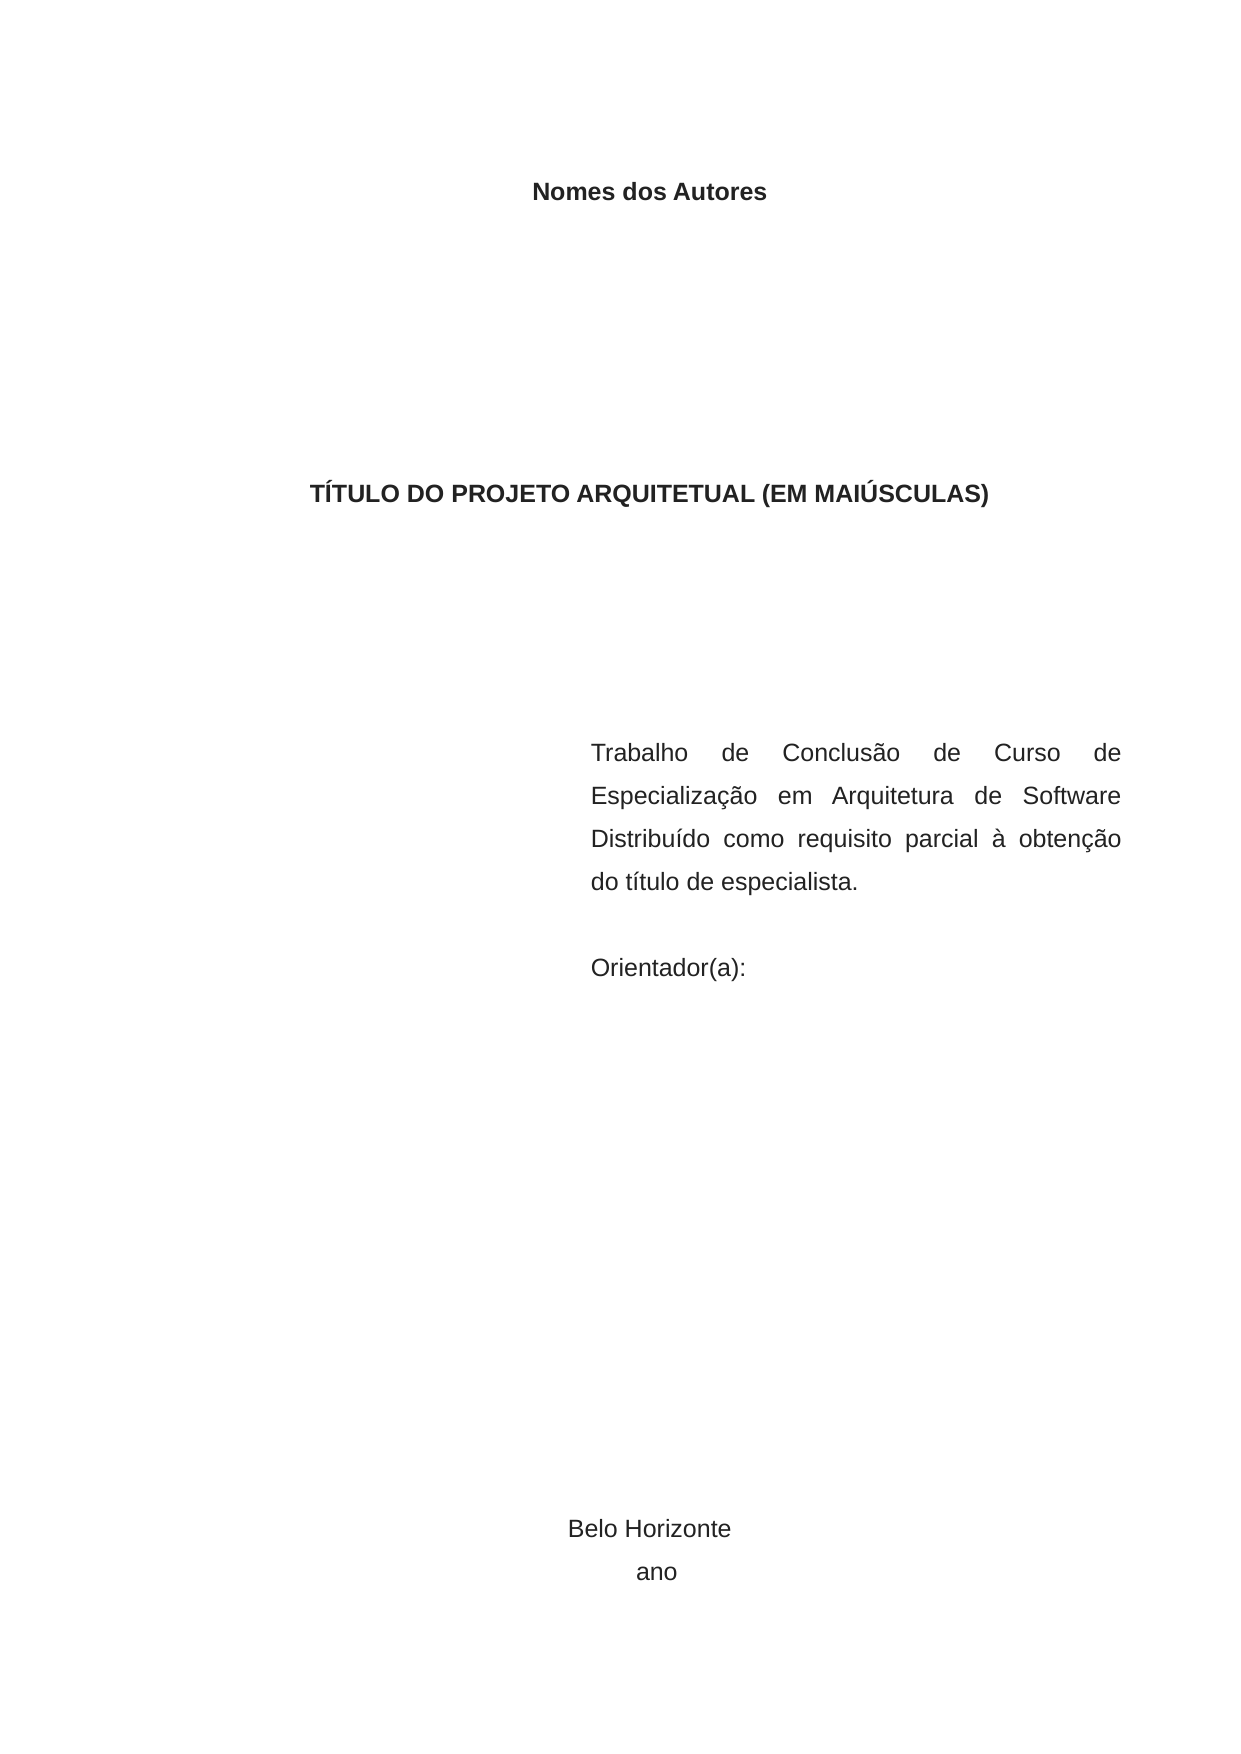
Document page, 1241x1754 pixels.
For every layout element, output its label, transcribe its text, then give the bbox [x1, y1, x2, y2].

text ano [177, 1557, 1122, 1586]
text Nomes dos Autores [177, 177, 1122, 206]
text Belo Horizonte [177, 1514, 1122, 1543]
text Orientador(a): [591, 953, 1122, 982]
text TÍTULO DO PROJETO ARQUITETUAL (EM MAIÚSCULAS) [177, 479, 1122, 508]
text Trabalho de Conclusão de Curso de Especialização em Arquitetura de Software Distribuído como requisito parcial à obtenção do título de especialista. [591, 738, 1122, 896]
